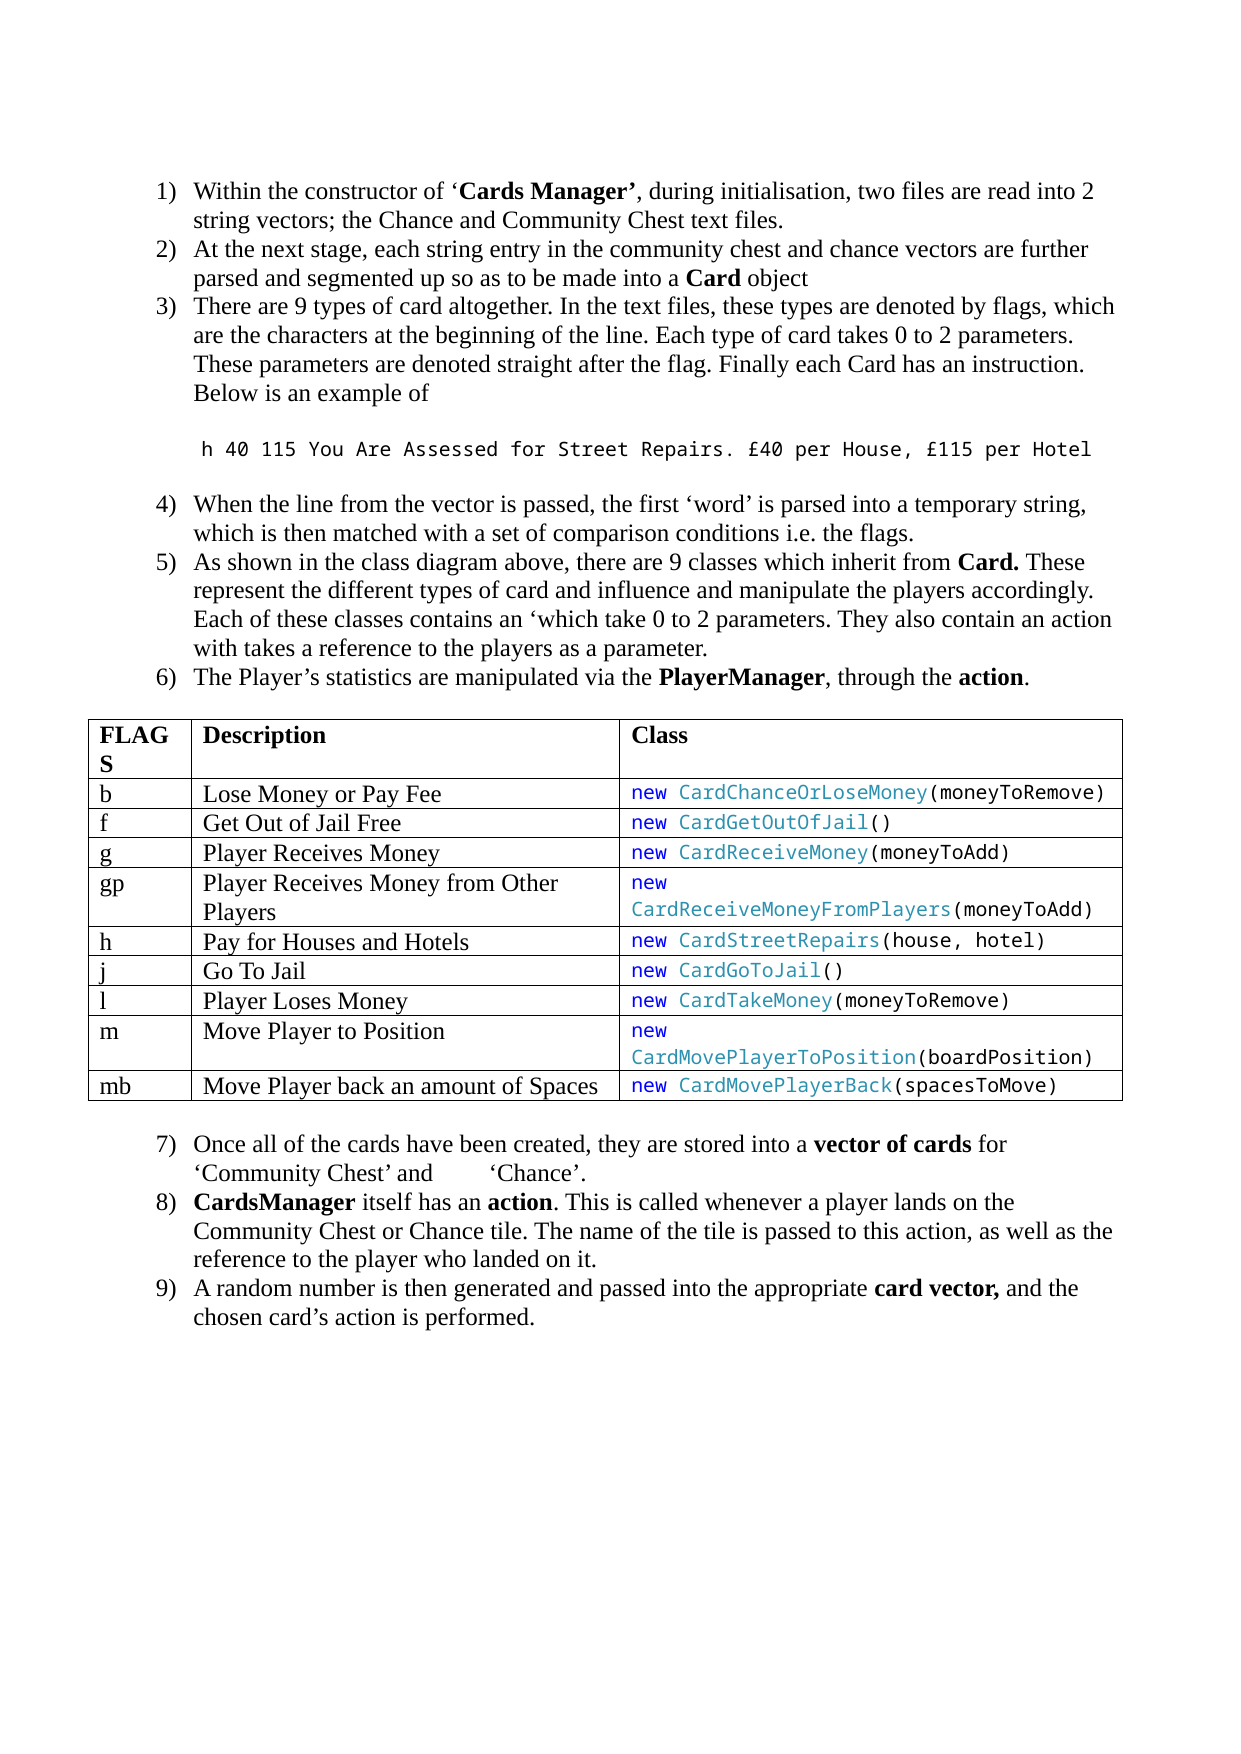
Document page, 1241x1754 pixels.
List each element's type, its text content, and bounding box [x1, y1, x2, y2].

table_cell l [89, 986, 191, 1015]
table_cell Move Player back an amount of Spaces [192, 1071, 619, 1100]
table_cell mb [89, 1071, 191, 1100]
table_cell new CardGetOutOfJail() [620, 809, 1122, 837]
table_cell Go To Jail [192, 956, 619, 985]
table_cell new CardStreetRepairs(house, hotel) [620, 927, 1122, 955]
table_cell m [89, 1016, 191, 1070]
list There are 9 types of card altogether. In the text files, these types are denoted by flags, which are the characters at the beginning of the line. Each type of card takes 0 to 2 parameters. These parameters are denoted straight after the flag. Finally each Card has an instruction. Below is an example of [156, 291, 1122, 406]
table_cell Player Receives Money [192, 838, 619, 867]
table_cell new CardGoToJail() [620, 956, 1122, 985]
list The Player’s statistics are manipulated via the PlayerManager, through the action. [156, 662, 1122, 690]
table_cell Pay for Houses and Hotels [192, 927, 619, 955]
list At the next stage, each string entry in the community chest and chance vectors are further parsed and segmented up so as to be made into a Card object [156, 234, 1122, 291]
table_cell gp [89, 868, 191, 926]
list CardsManager itself has an action. This is called whenever a player lands on the Community Chest or Chance tile. The name of the tile is passed to this action, as well as the reference to the player who landed on it. [156, 1187, 1122, 1273]
table_cell Get Out of Jail Free [192, 809, 619, 837]
table_cell new CardReceiveMoney(moneyToAdd) [620, 838, 1122, 867]
table_cell Lose Money or Pay Fee [192, 779, 619, 807]
table_cell g [89, 838, 191, 867]
list Within the constructor of ‘Cards Manager’, during initialisation, two files are read into 2 string vectors; the Chance and Community Chest text files. [156, 176, 1122, 234]
table_header Class [620, 720, 1122, 778]
table_cell Player Receives Money from Other Players [192, 868, 619, 926]
table_cell f [89, 809, 191, 837]
table_cell h [89, 927, 191, 955]
table_cell j [89, 956, 191, 985]
table_cell new CardMovePlayerToPosition(boardPosition) [620, 1016, 1122, 1070]
table_cell b [89, 779, 191, 807]
table_cell new CardReceiveMoneyFromPlayers(moneyToAdd) [620, 868, 1122, 926]
table_header Description [192, 720, 619, 778]
text h 40 115 You Are Assessed for Street Repairs. £40 per House, £115 per Hotel [118, 435, 1122, 462]
table_cell Player Loses Money [192, 986, 619, 1015]
table_cell new CardMovePlayerBack(spacesToMove) [620, 1071, 1122, 1100]
table_cell Move Player to Position [192, 1016, 619, 1070]
table_cell new CardChanceOrLoseMoney(moneyToRemove) [620, 779, 1122, 807]
list When the line from the vector is passed, the first ‘word’ is parsed into a temporary string, which is then matched with a set of comparison conditions i.e. the flags. [156, 489, 1122, 547]
table_header FLAGS [89, 720, 191, 778]
list A random number is then generated and passed into the appropriate card vector, and the chosen card’s action is performed. [156, 1273, 1122, 1331]
list Once all of the cards have been created, they are stored into a vector of cards for ‘Community Chest’ and ‘Chance’. [156, 1129, 1122, 1187]
table_cell new CardTakeMoney(moneyToRemove) [620, 986, 1122, 1015]
list As shown in the class diagram above, there are 9 classes which inherit from Card. These represent the different types of card and influence and manipulate the players accordingly. Each of these classes contains an ‘which take 0 to 2 parameters. They also contain an action with takes a reference to the players as a parameter. [156, 547, 1122, 662]
